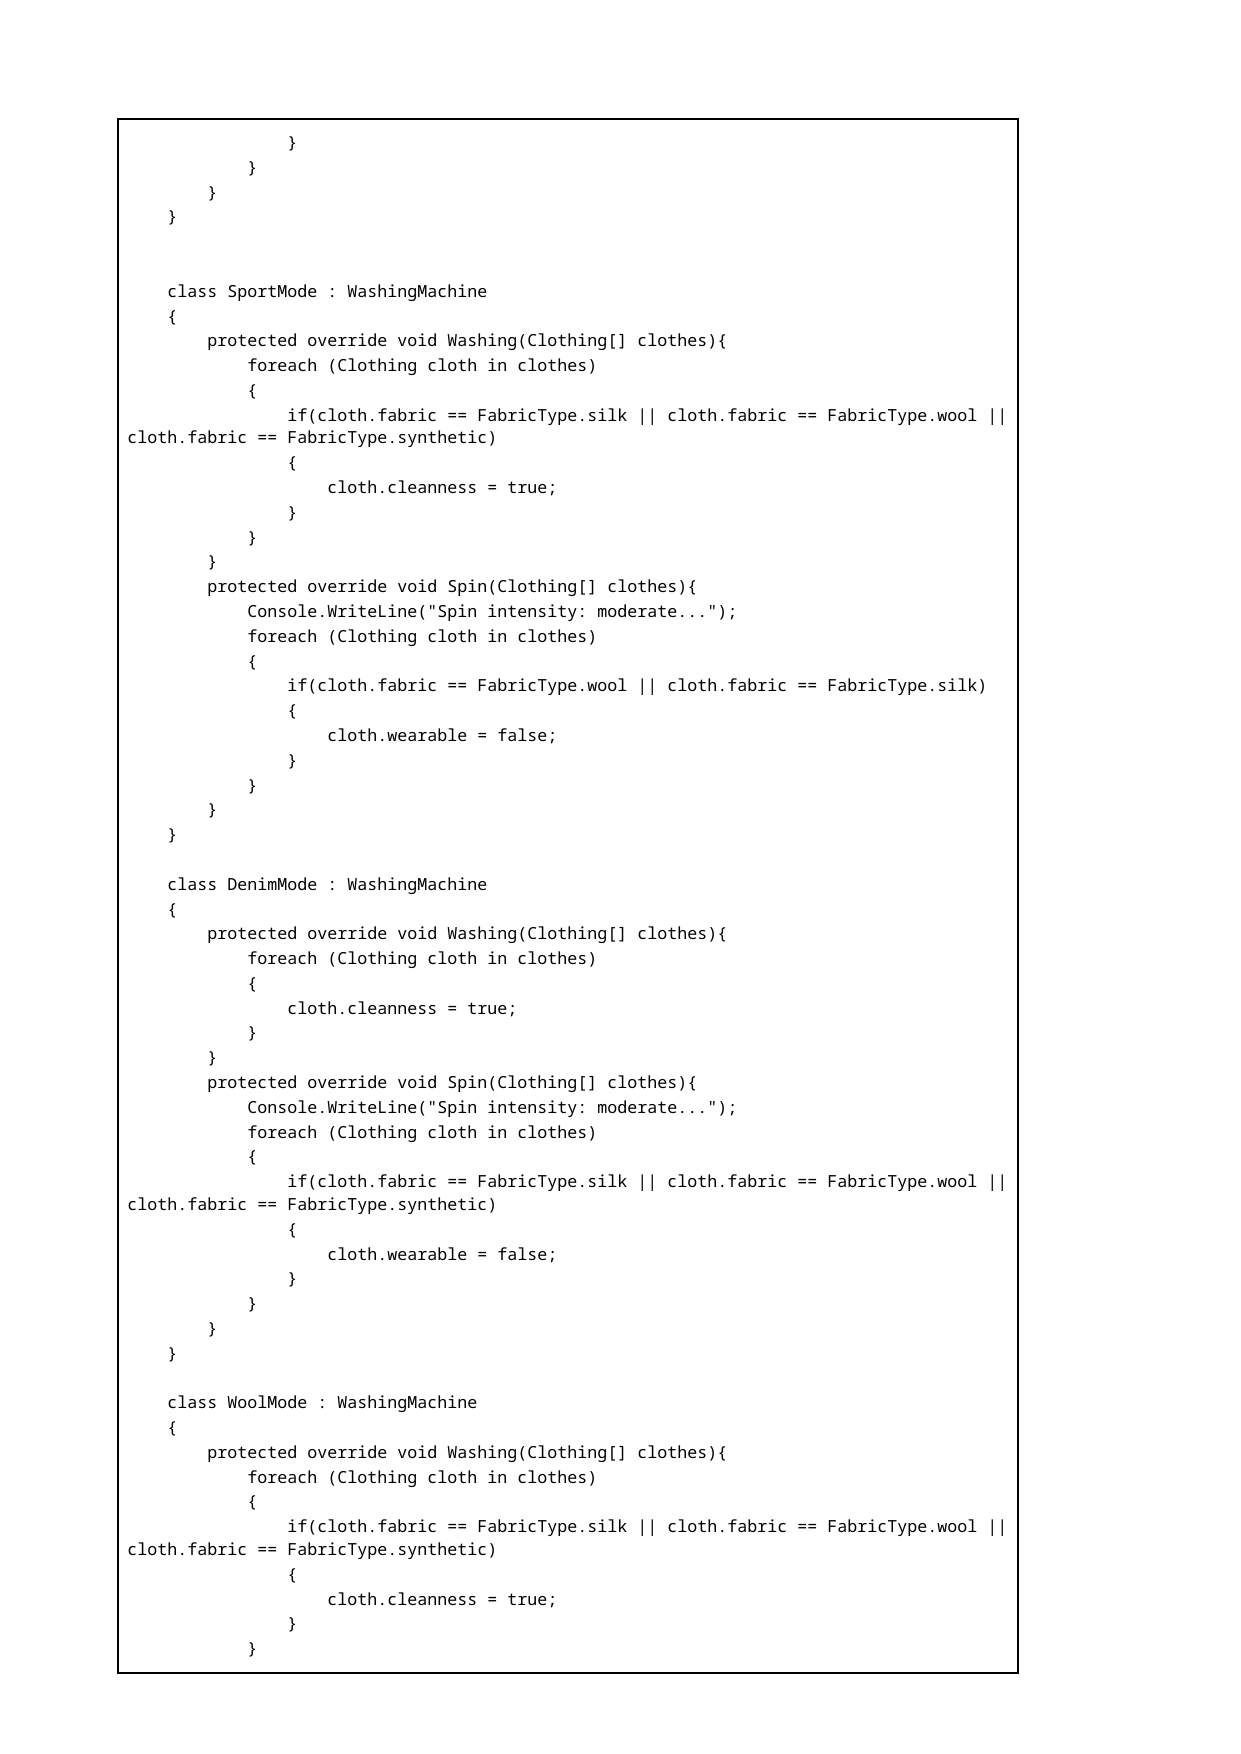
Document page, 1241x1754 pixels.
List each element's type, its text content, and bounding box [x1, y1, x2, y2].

table_cell } } } } class SportMode : WashingMachine { protected override void Washing(Clothing[] clothes){ foreach (Clothing cloth in clothes) { if(cloth.fabric == FabricType.silk || cloth.fabric == FabricType.wool || cloth.fabric == FabricType.synthetic) { cloth.cleanness = true; } } } protected override void Spin(Clothing[] clothes){ Console.WriteLine("Spin intensity: moderate..."); foreach (Clothing cloth in clothes) { if(cloth.fabric == FabricType.wool || cloth.fabric == FabricType.silk) { cloth.wearable = false; } } } } class DenimMode : WashingMachine { protected override void Washing(Clothing[] clothes){ foreach (Clothing cloth in clothes) { cloth.cleanness = true; } } protected override void Spin(Clothing[] clothes){ Console.WriteLine("Spin intensity: moderate..."); foreach (Clothing cloth in clothes) { if(cloth.fabric == FabricType.silk || cloth.fabric == FabricType.wool || cloth.fabric == FabricType.synthetic) { cloth.wearable = false; } } } } class WoolMode : WashingMachine { protected override void Washing(Clothing[] clothes){ foreach (Clothing cloth in clothes) { if(cloth.fabric == FabricType.silk || cloth.fabric == FabricType.wool || cloth.fabric == FabricType.synthetic) { cloth.cleanness = true; } } [119, 120, 1017, 1672]
